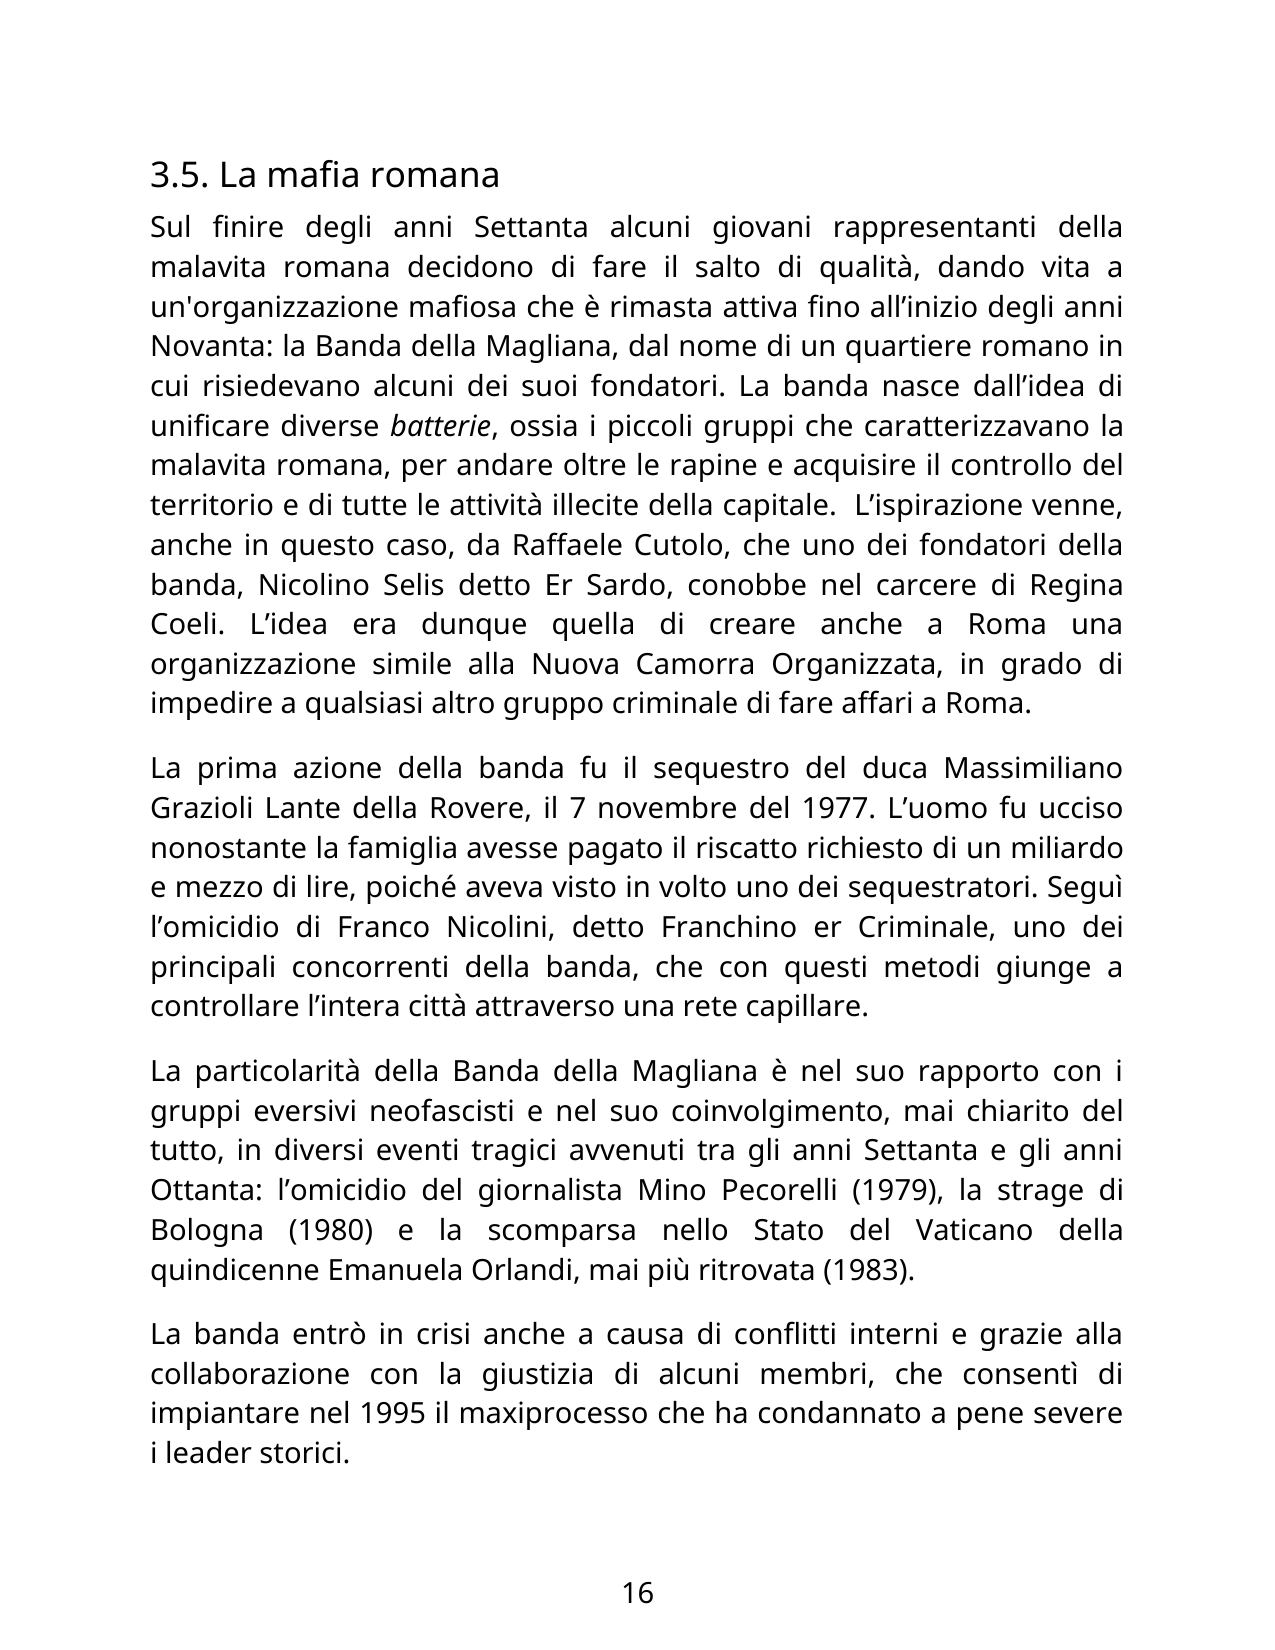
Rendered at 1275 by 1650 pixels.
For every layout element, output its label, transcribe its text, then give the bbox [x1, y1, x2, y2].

text La banda entrò in crisi anche a causa di conflitti interni e grazie alla collaborazione con la giustizia di alcuni membri, che consentì di impiantare nel 1995 il maxiprocesso che ha condannato a pene severe i leader storici. [150, 1313, 1125, 1472]
text La particolarità della Banda della Magliana è nel suo rapporto con i gruppi eversivi neofascisti e nel suo coinvolgimento, mai chiarito del tutto, in diversi eventi tragici avvenuti tra gli anni Settanta e gli anni Ottanta: l’omicidio del giornalista Mino Pecorelli (1979), la strage di Bologna (1980) e la scomparsa nello Stato del Vaticano della quindicenne Emanuela Orlandi, mai più ritrovata (1983). [150, 1050, 1125, 1288]
text Sul finire degli anni Settanta alcuni giovani rappresentanti della malavita romana decidono di fare il salto di qualità, dando vita a un'organizzazione mafiosa che è rimasta attiva fino all’inizio degli anni Novanta: la Banda della Magliana, dal nome di un quartiere romano in cui risiedevano alcuni dei suoi fondatori. La banda nasce dall’idea di unificare diverse batterie, ossia i piccoli gruppi che caratterizzavano la malavita romana, per andare oltre le rapine e acquisire il controllo del territorio e di tutte le attività illecite della capitale. L’ispirazione venne, anche in questo caso, da Raffaele Cutolo, che uno dei fondatori della banda, Nicolino Selis detto Er Sardo, conobbe nel carcere di Regina Coeli. L’idea era dunque quella di creare anche a Roma una organizzazione simile alla Nuova Camorra Organizzata, in grado di impedire a qualsiasi altro gruppo criminale di fare affari a Roma. [150, 207, 1125, 722]
subtitle 3.5. La mafia romana [150, 150, 1125, 198]
text La prima azione della banda fu il sequestro del duca Massimiliano Grazioli Lante della Rovere, il 7 novembre del 1977. L’uomo fu ucciso nonostante la famiglia avesse pagato il riscatto richiesto di un miliardo e mezzo di lire, poiché aveva visto in volto uno dei sequestratori. Seguì l’omicidio di Franco Nicolini, detto Franchino er Criminale, uno dei principali concorrenti della banda, che con questi metodi giunge a controllare l’intera città attraverso una rete capillare. [150, 747, 1125, 1025]
